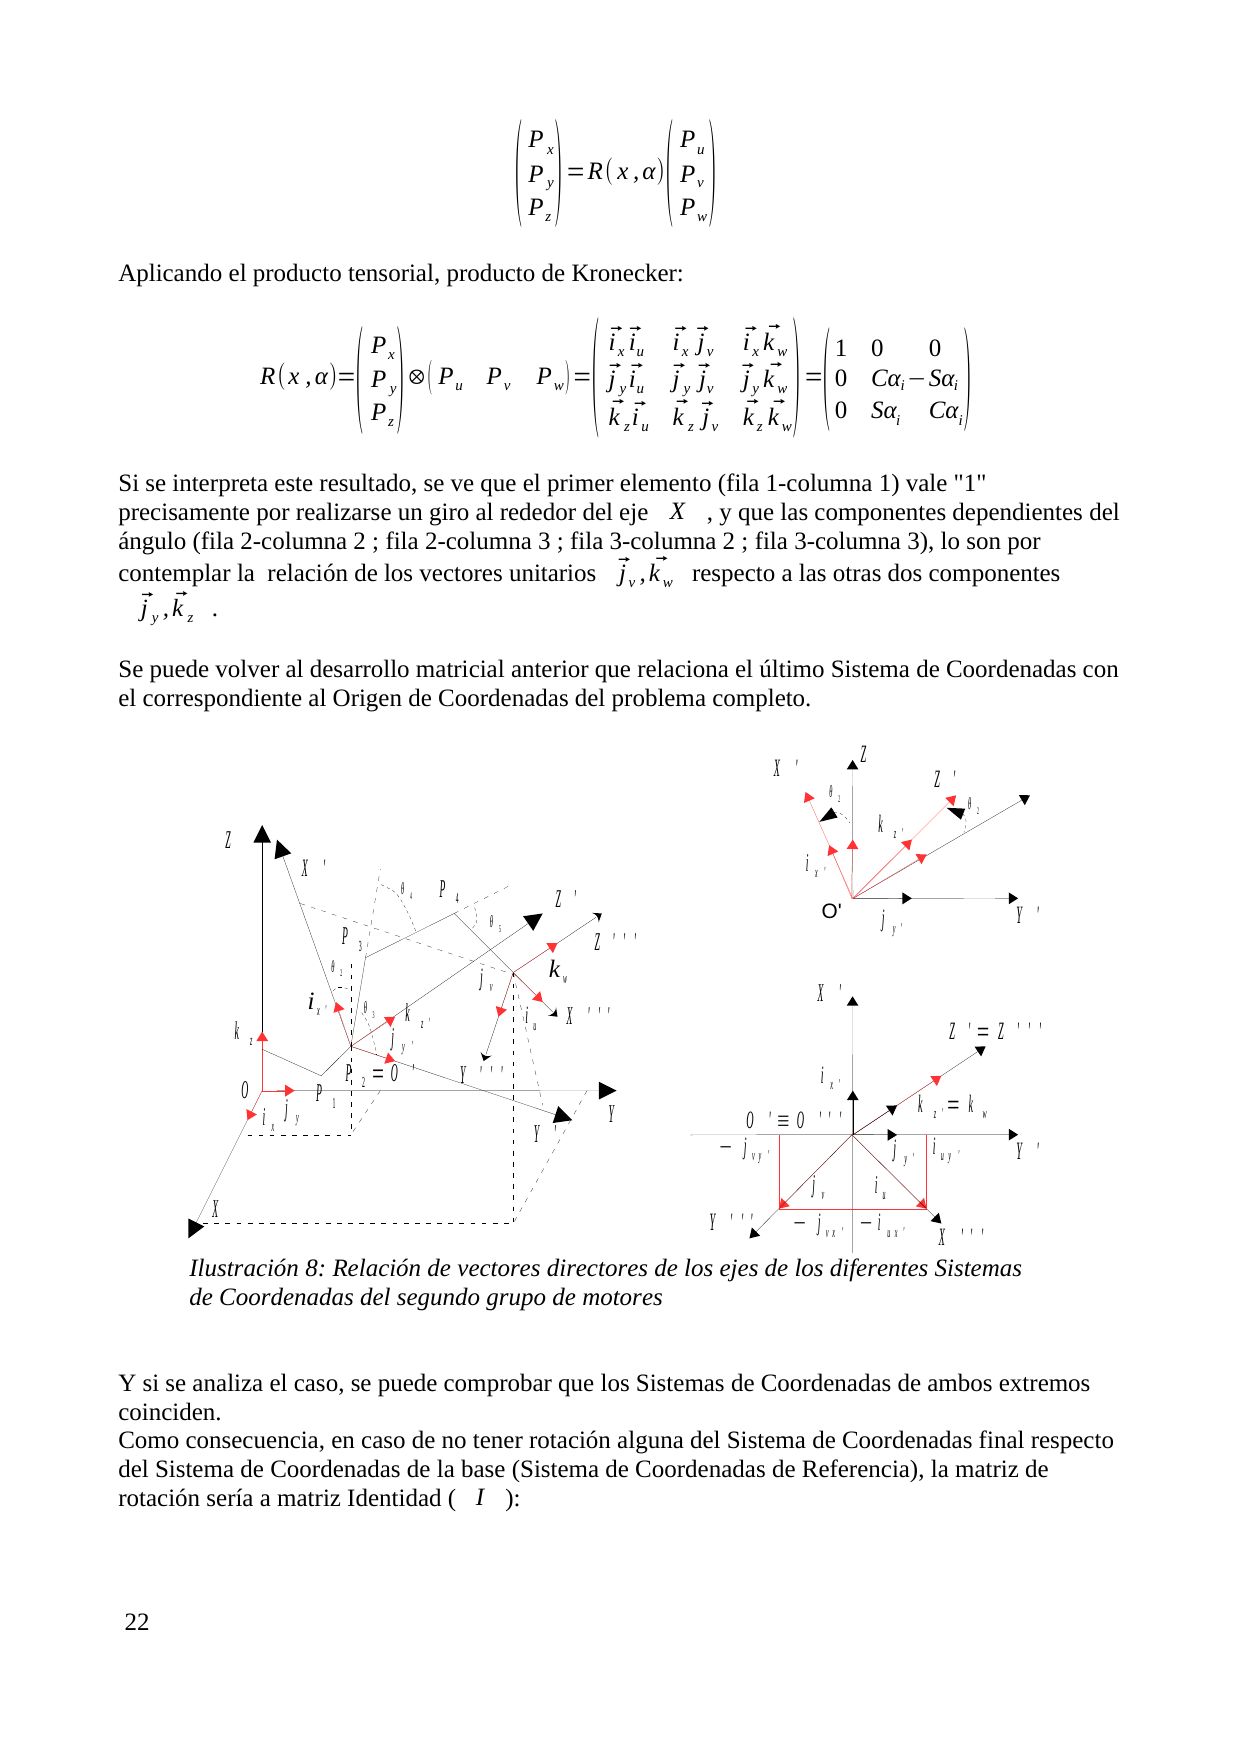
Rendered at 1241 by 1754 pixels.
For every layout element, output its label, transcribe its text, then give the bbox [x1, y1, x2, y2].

text Si se interpreta este resultado, se ve que el primer elemento (fila 1-columna 1) vale "1" precisamente por realizarse un giro al rededor del eje, y que las componentes dependientes del ángulo (fila 2-columna 2 ; fila 2-columna 3 ; fila 3-columna 2 ; fila 3-columna 3), lo son por contemplar la relación de los vectores unitariosrespecto a las otras dos componentes. [118, 468, 1122, 625]
text Se puede volver al desarrollo matricial anterior que relaciona el último Sistema de Coordenadas con el correspondiente al Origen de Coordenadas del problema completo. [118, 654, 1122, 711]
text Aplicando el producto tensorial, producto de Kronecker: [118, 258, 1122, 287]
text Como consecuencia, en caso de no tener rotación alguna del Sistema de Coordenadas final respecto del Sistema de Coordenadas de la base (Sistema de Coordenadas de Referencia), la matriz de rotación sería a matriz Identidad (): [118, 1426, 1122, 1512]
text Ilustración 8: Relación de vectores directores de los ejes de los diferentes Sistemas de Coordenadas del segundo grupo de motores [189, 753, 1051, 1311]
text Y si se analiza el caso, se puede comprobar que los Sistemas de Coordenadas de ambos extremos coinciden. [118, 1368, 1122, 1426]
